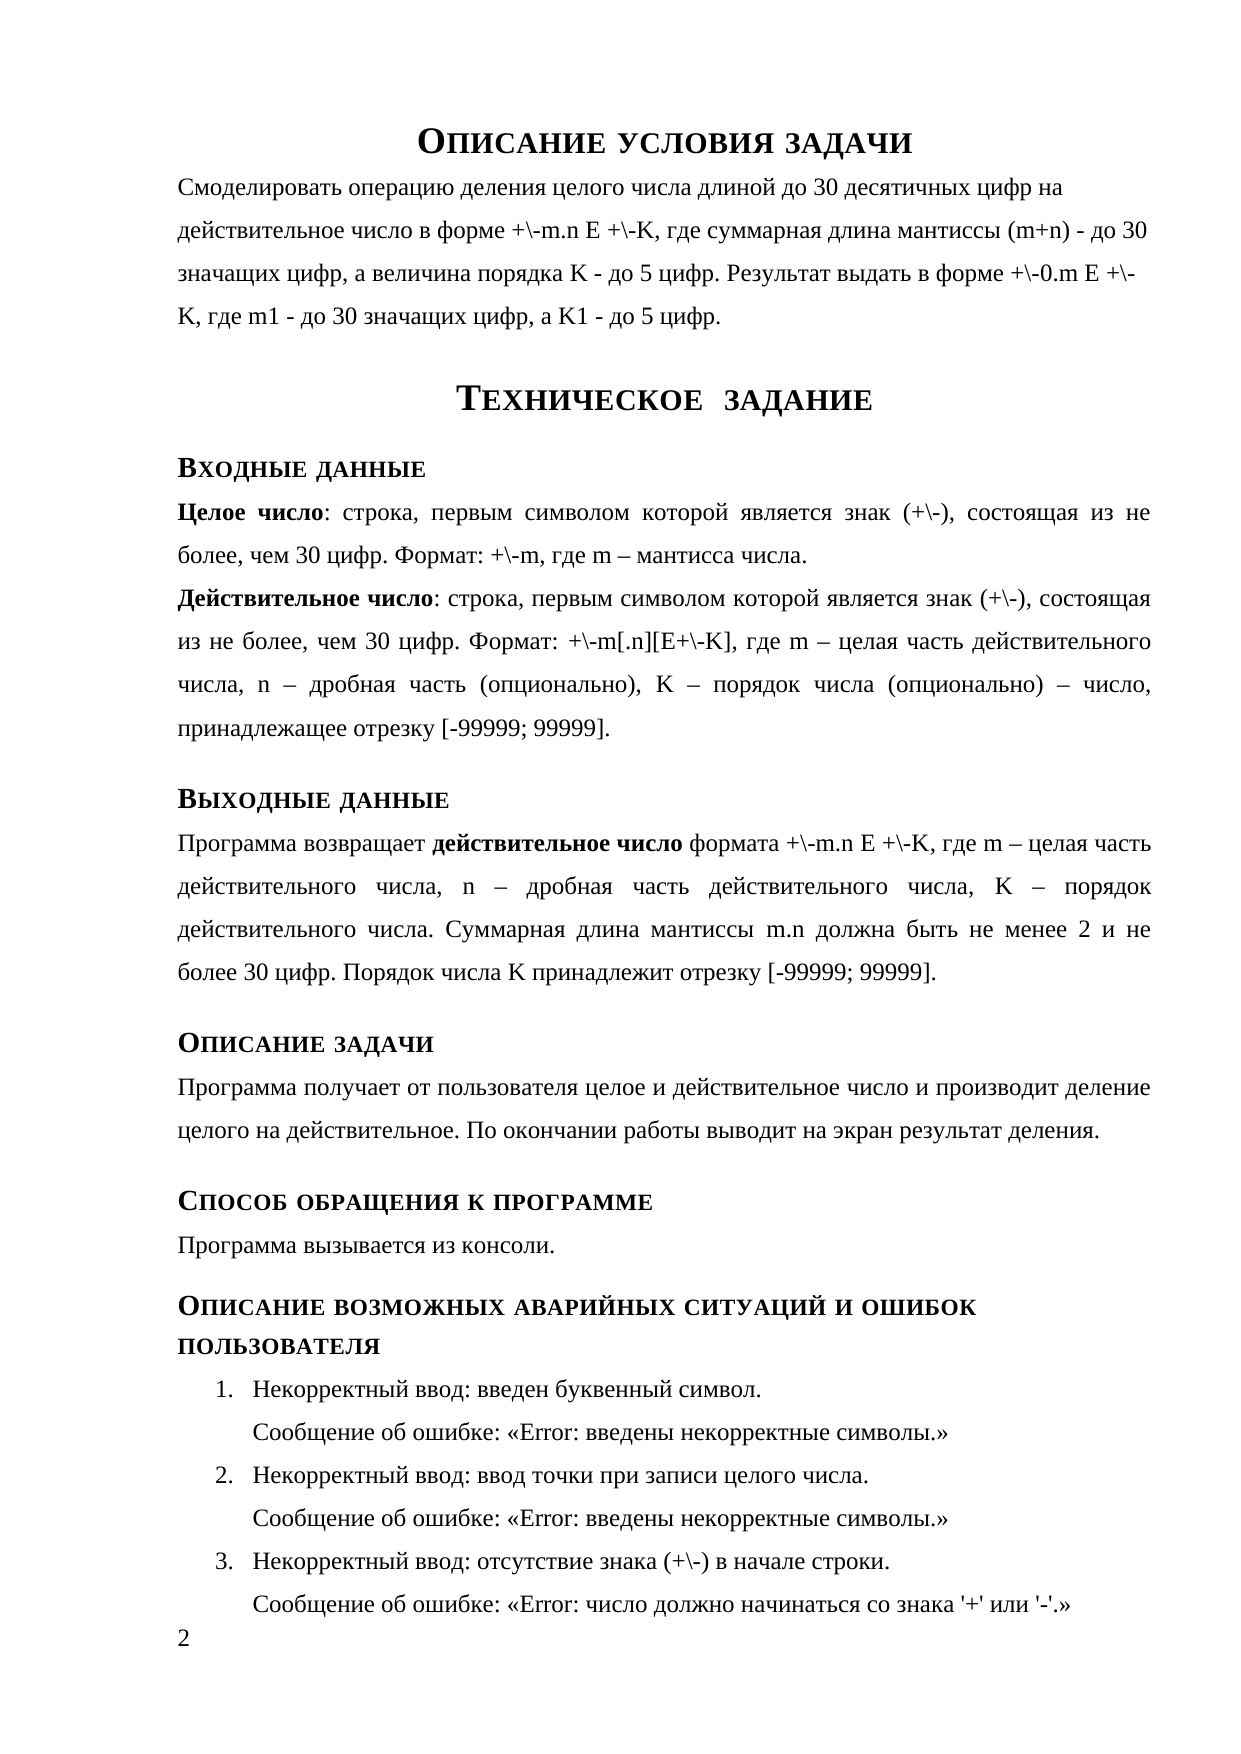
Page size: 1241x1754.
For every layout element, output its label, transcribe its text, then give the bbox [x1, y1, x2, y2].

list Некорректный ввод: введен буквенный символ. [215, 1374, 1152, 1402]
text Целое число: строка, первым символом которой является знак (+\-), состоящая из не более, чем 30 цифр. Формат: +\-m, где m – мантисса числа. [177, 497, 1152, 569]
text Программа вызывается из консоли. [177, 1230, 1152, 1259]
subtitle Входные данные [177, 450, 1152, 484]
text Программа возвращает действительное число формата +\-m.n E +\-K, где m – целая часть действительного числа, n – дробная часть действительного числа, K – порядок действительного числа. Суммарная длина мантиссы m.n должна быть не менее 2 и не более 30 цифр. Порядок числа K принадлежит отрезку [-99999; 99999]. [177, 828, 1152, 986]
text Программа получает от пользователя целое и действительное число и производит деление целого на действительное. По окончании работы выводит на экран результат деления. [177, 1072, 1152, 1144]
list Сообщение об ошибке: «Error: введены некорректные символы.» [215, 1417, 1152, 1446]
list Некорректный ввод: ввод точки при записи целого числа. [215, 1460, 1152, 1489]
subtitle Способ обращения к программе [177, 1183, 1152, 1217]
subtitle Выходные данные [177, 781, 1152, 814]
text Действительное число: строка, первым символом которой является знак (+\-), состоящая из не более, чем 30 цифр. Формат: +\-m[.n][E+\-K], где m – целая часть действительного числа, n – дробная часть (опционально), K – порядок числа (опционально) – число, принадлежащее отрезку [-99999; 99999]. [177, 583, 1152, 741]
text Смоделировать операцию деления целого числа длиной до 30 десятичных цифр на действительное число в форме +\-m.n Е +\-K, где суммарная длина мантиссы (m+n) - до 30 значащих цифр, а величина порядка K - до 5 цифр. Результат выдать в форме +\-0.m Е +\-K, где m1 - до 30 значащих цифр, а K1 - до 5 цифр. [177, 172, 1152, 330]
subtitle Описание условия задачи [177, 118, 1152, 161]
subtitle Описание возможных аварийных ситуаций и ошибок пользователя [177, 1288, 1152, 1360]
list Некорректный ввод: отсутствие знака (+\-) в начале строки. [215, 1546, 1152, 1575]
subtitle Техническое задание [177, 376, 1152, 419]
list Сообщение об ошибке: «Error: число должно начинаться со знака '+' или '-'.» [215, 1589, 1152, 1618]
list Сообщение об ошибке: «Error: введены некорректные символы.» [215, 1503, 1152, 1532]
subtitle Описание задачи [177, 1025, 1152, 1059]
